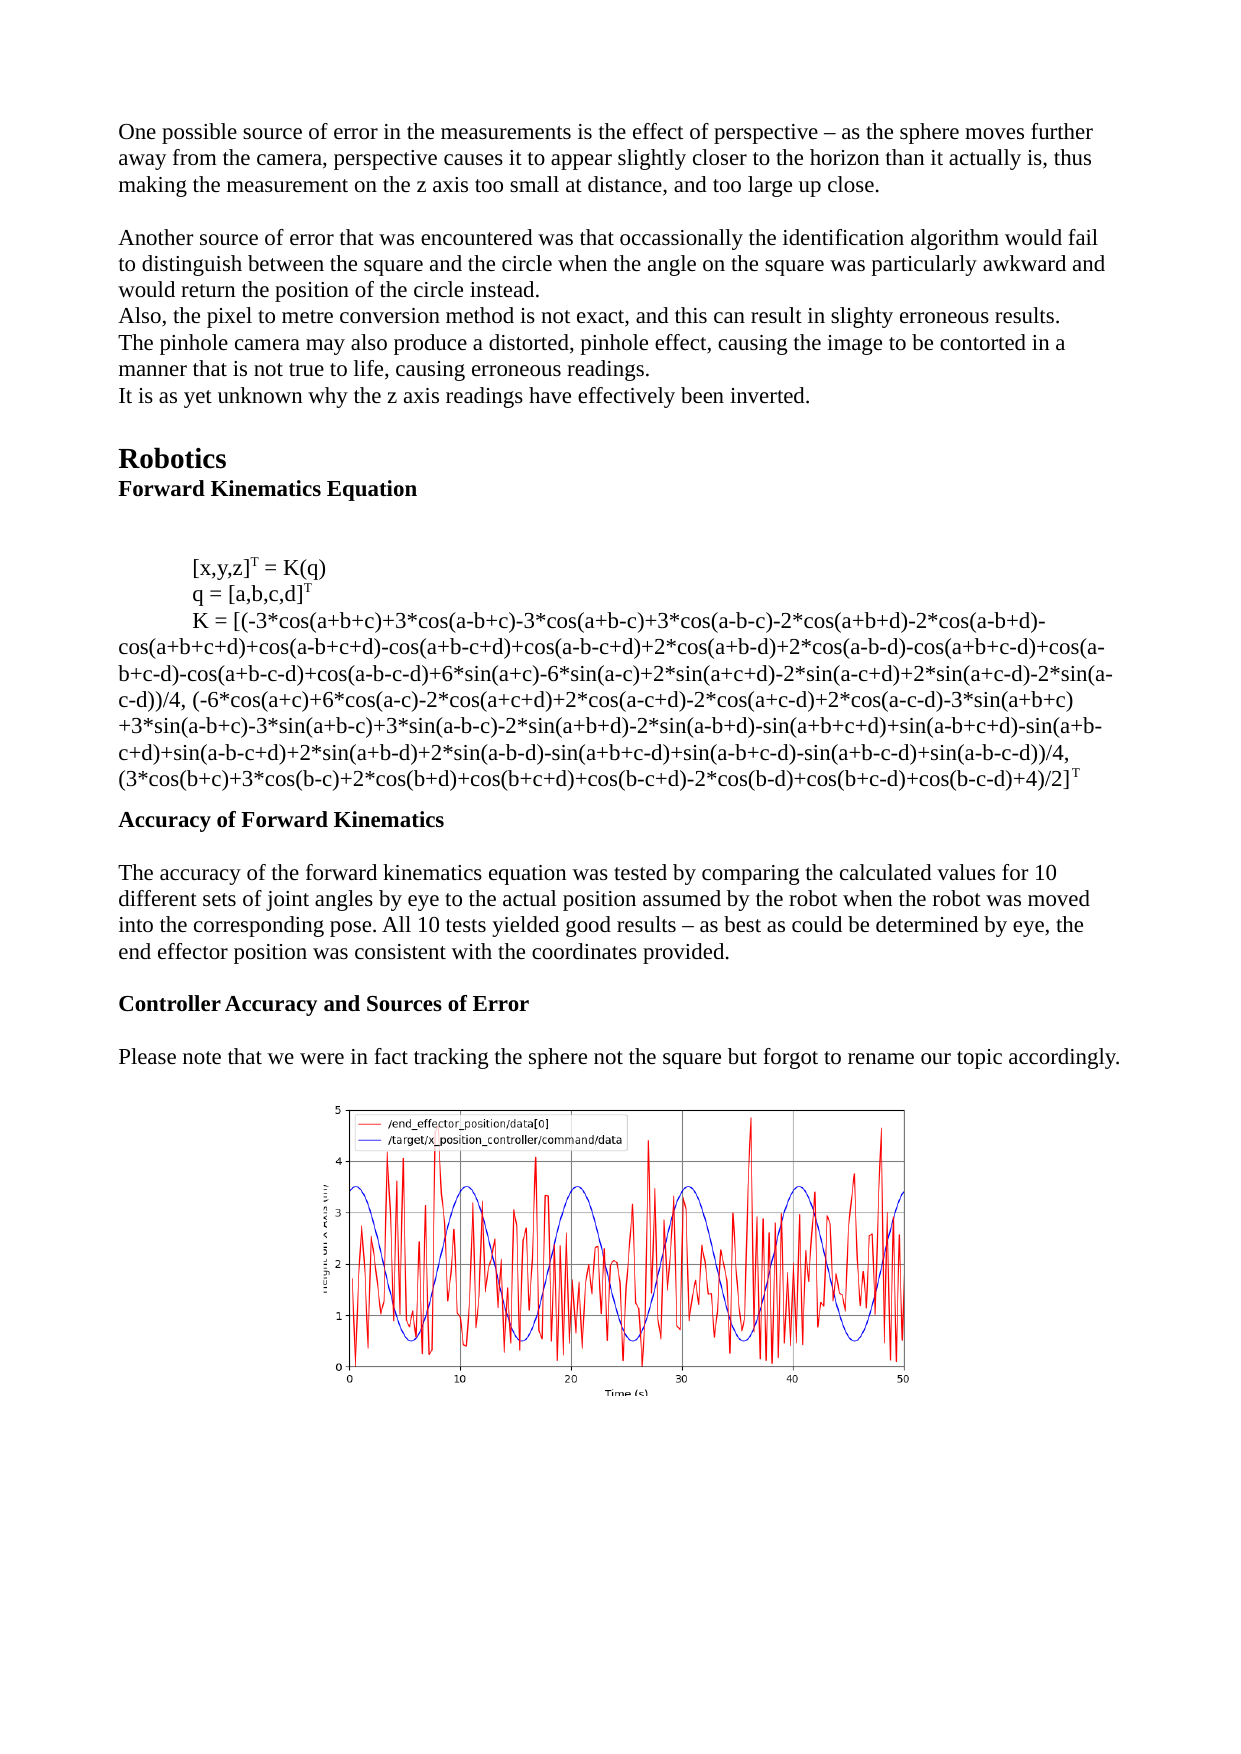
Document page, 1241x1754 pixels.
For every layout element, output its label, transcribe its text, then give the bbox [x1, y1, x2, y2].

text K = [(-3*cos(a+b+c)+3*cos(a-b+c)-3*cos(a+b-c)+3*cos(a-b-c)-2*cos(a+b+d)-2*cos(a-b+d)-cos(a+b+c+d)+cos(a-b+c+d)-cos(a+b-c+d)+cos(a-b-c+d)+2*cos(a+b-d)+2*cos(a-b-d)-cos(a+b+c-d)+cos(a-b+c-d)-cos(a+b-c-d)+cos(a-b-c-d)+6*sin(a+c)-6*sin(a-c)+2*sin(a+c+d)-2*sin(a-c+d)+2*sin(a+c-d)-2*sin(a-c-d))/4, (-6*cos(a+c)+6*cos(a-c)-2*cos(a+c+d)+2*cos(a-c+d)-2*cos(a+c-d)+2*cos(a-c-d)-3*sin(a+b+c)+3*sin(a-b+c)-3*sin(a+b-c)+3*sin(a-b-c)-2*sin(a+b+d)-2*sin(a-b+d)-sin(a+b+c+d)+sin(a-b+c+d)-sin(a+b-c+d)+sin(a-b-c+d)+2*sin(a+b-d)+2*sin(a-b-d)-sin(a+b+c-d)+sin(a-b+c-d)-sin(a+b-c-d)+sin(a-b-c-d))/4, (3*cos(b+c)+3*cos(b-c)+2*cos(b+d)+cos(b+c+d)+cos(b-c+d)-2*cos(b-d)+cos(b+c-d)+cos(b-c-d)+4)/2]T [118, 607, 1122, 791]
text The accuracy of the forward kinematics equation was tested by comparing the calculated values for 10 different sets of joint angles by eye to the actual position assumed by the robot when the robot was moved into the corresponding pose. All 10 tests yielded good results – as best as could be determined by eye, the end effector position was consistent with the coordinates provided. [118, 859, 1122, 964]
text Forward Kinematics Equation [118, 475, 1122, 501]
text One possible source of error in the measurements is the effect of perspective – as the sphere moves further away from the camera, perspective causes it to appear slightly closer to the horizon than it actually is, thus making the measurement on the z axis too small at distance, and too large up close. [118, 118, 1122, 197]
text Robotics [118, 442, 1122, 475]
text Accuracy of Forward Kinematics [118, 806, 1122, 832]
text Also, the pixel to metre conversion method is not exact, and this can result in slighty erroneous results. [118, 303, 1122, 329]
text The pinhole camera may also produce a distorted, pinhole effect, causing the image to be contorted in a manner that is not true to life, causing erroneous readings. [118, 329, 1122, 382]
text [x,y,z]T = K(q) [118, 554, 1122, 581]
text It is as yet unknown why the z axis readings have effectively been inverted. [118, 382, 1122, 408]
text Another source of error that was encountered was that occassionally the identification algorithm would fail to distinguish between the square and the circle when the angle on the square was particularly awkward and would return the position of the circle instead. [118, 223, 1122, 303]
text q = [a,b,c,d]T [118, 581, 1122, 607]
text Please note that we were in fact tracking the sphere not the square but forgot to rename our topic accordingly. [118, 1043, 1122, 1069]
text Controller Accuracy and Sources of Error [118, 990, 1122, 1017]
picture [323, 1095, 917, 1396]
